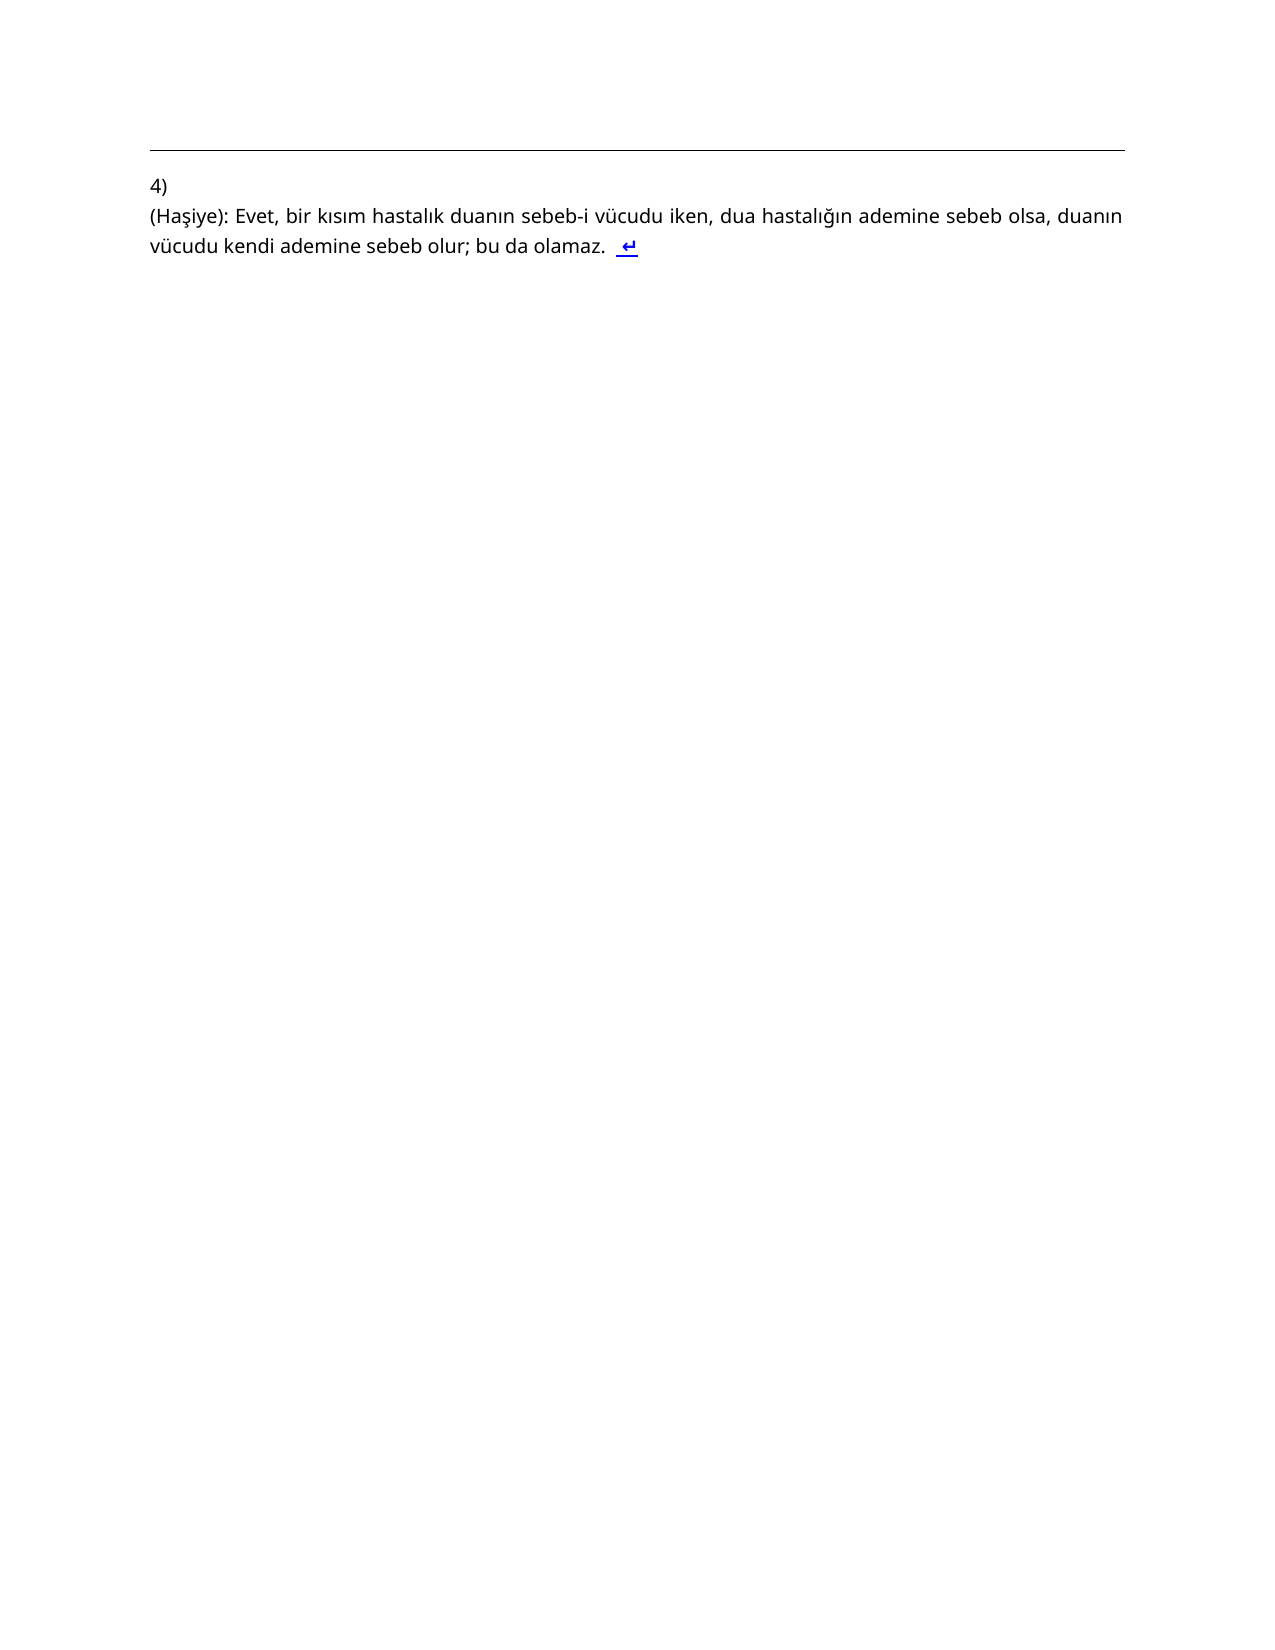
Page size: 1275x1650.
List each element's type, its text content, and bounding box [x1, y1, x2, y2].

text 4) [150, 151, 1125, 199]
text (Haşiye): Evet, bir kısım hastalık duanın sebeb-i vücudu iken, dua hastalığın ademine sebeb olsa, duanın vücudu kendi ademine sebeb olur; bu da olamaz. ↵ [150, 199, 1125, 259]
